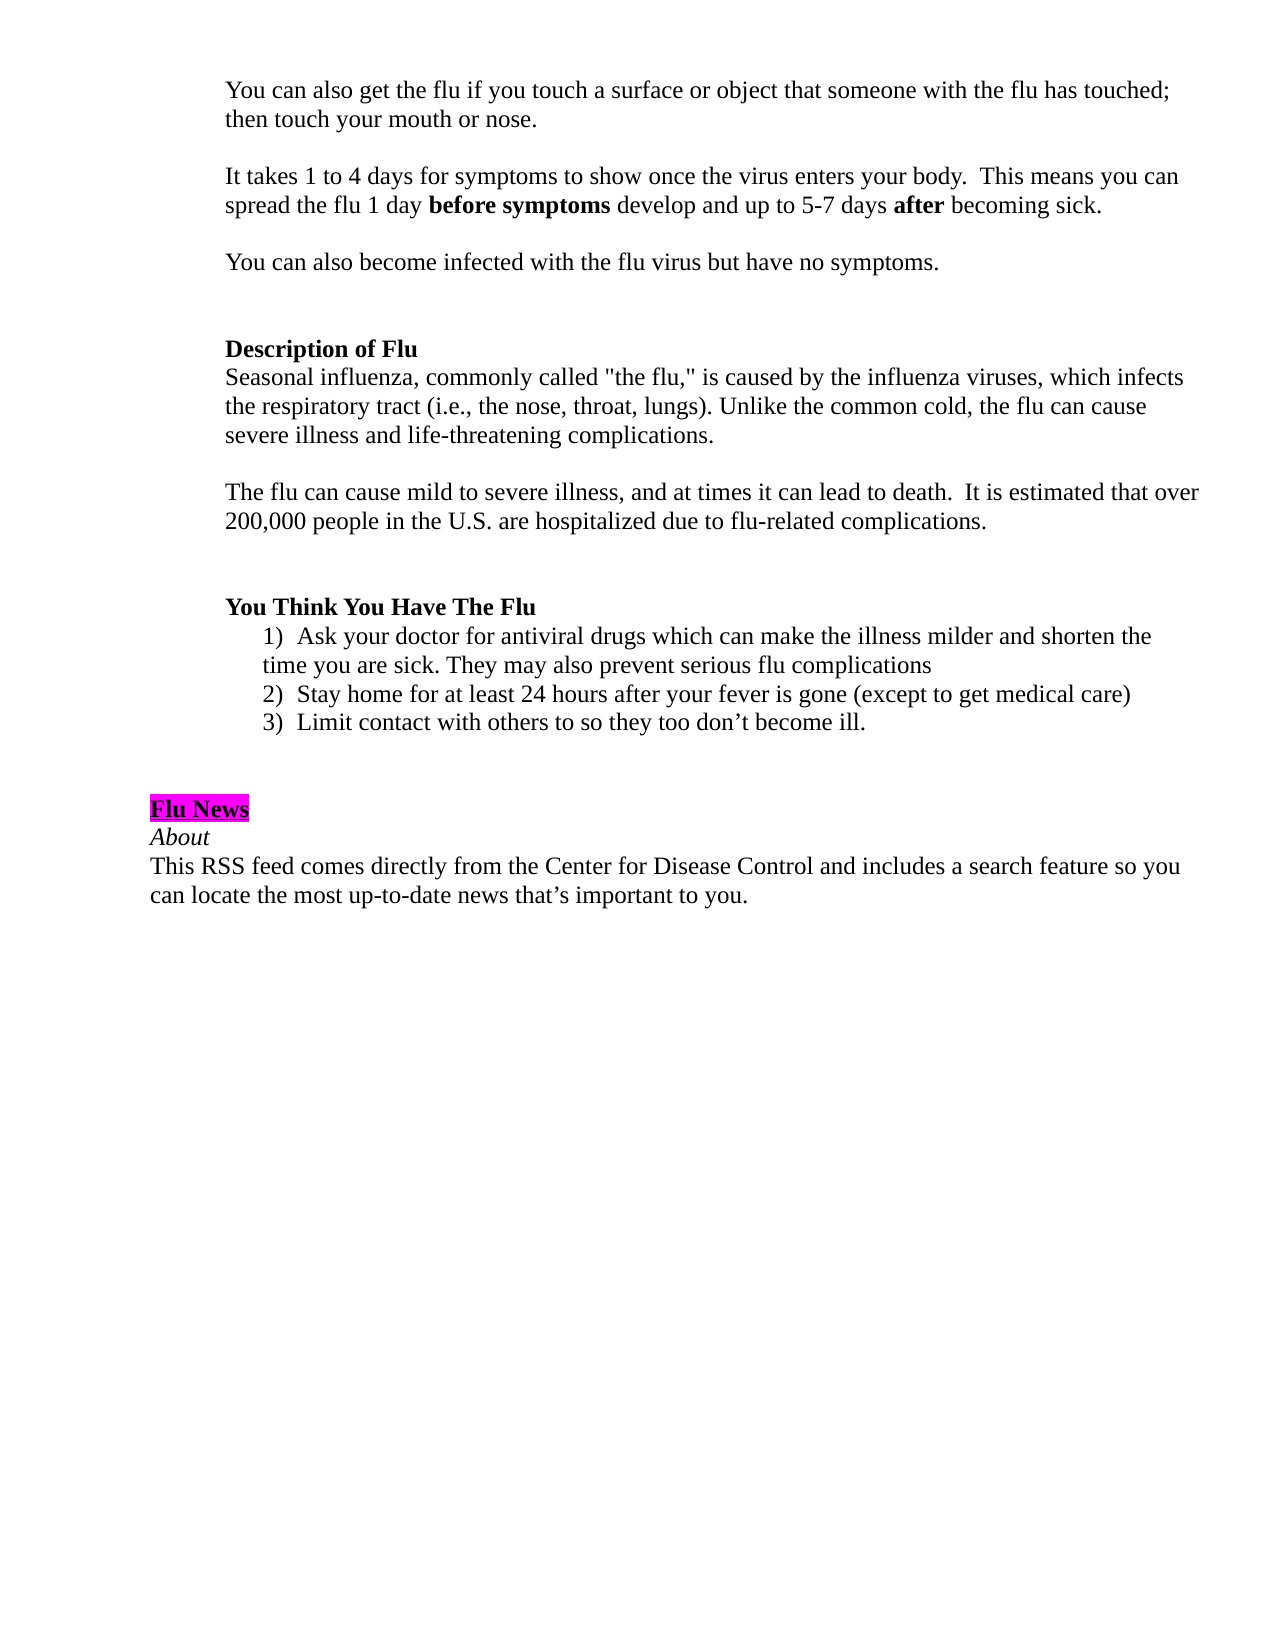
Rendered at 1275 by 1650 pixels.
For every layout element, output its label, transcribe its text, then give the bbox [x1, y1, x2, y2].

text You can also become infected with the flu virus but have no symptoms. [225, 247, 1200, 276]
list Limit contact with others to so they too don’t become ill. [262, 707, 1200, 736]
text Description of Flu [225, 334, 1200, 362]
text This RSS feed comes directly from the Center for Disease Control and includes a search feature so you can locate the most up-to-date news that’s important to you. [150, 851, 1200, 909]
list Ask your doctor for antiviral drugs which can make the illness milder and shorten the time you are sick. They may also prevent serious flu complications [262, 621, 1200, 679]
text You can also get the flu if you touch a surface or object that someone with the flu has touched; then touch your mouth or nose. [225, 75, 1200, 132]
text You Think You Have The Flu [225, 592, 1200, 621]
text About [150, 822, 1200, 851]
text Seasonal influenza, commonly called "the flu," is caused by the influenza viruses, which infects the respiratory tract (i.e., the nose, throat, lungs). Unlike the common cold, the flu can cause severe illness and life-threatening complications. [225, 362, 1200, 449]
text Flu News [150, 794, 1200, 822]
list Stay home for at least 24 hours after your fever is gone (except to get medical care) [262, 679, 1200, 707]
text It takes 1 to 4 days for symptoms to show once the virus enters your body. This means you can spread the flu 1 day before symptoms develop and up to 5-7 days after becoming sick. [225, 161, 1200, 219]
text The flu can cause mild to severe illness, and at times it can lead to death. It is estimated that over 200,000 people in the U.S. are hospitalized due to flu-related complications. [225, 477, 1200, 535]
